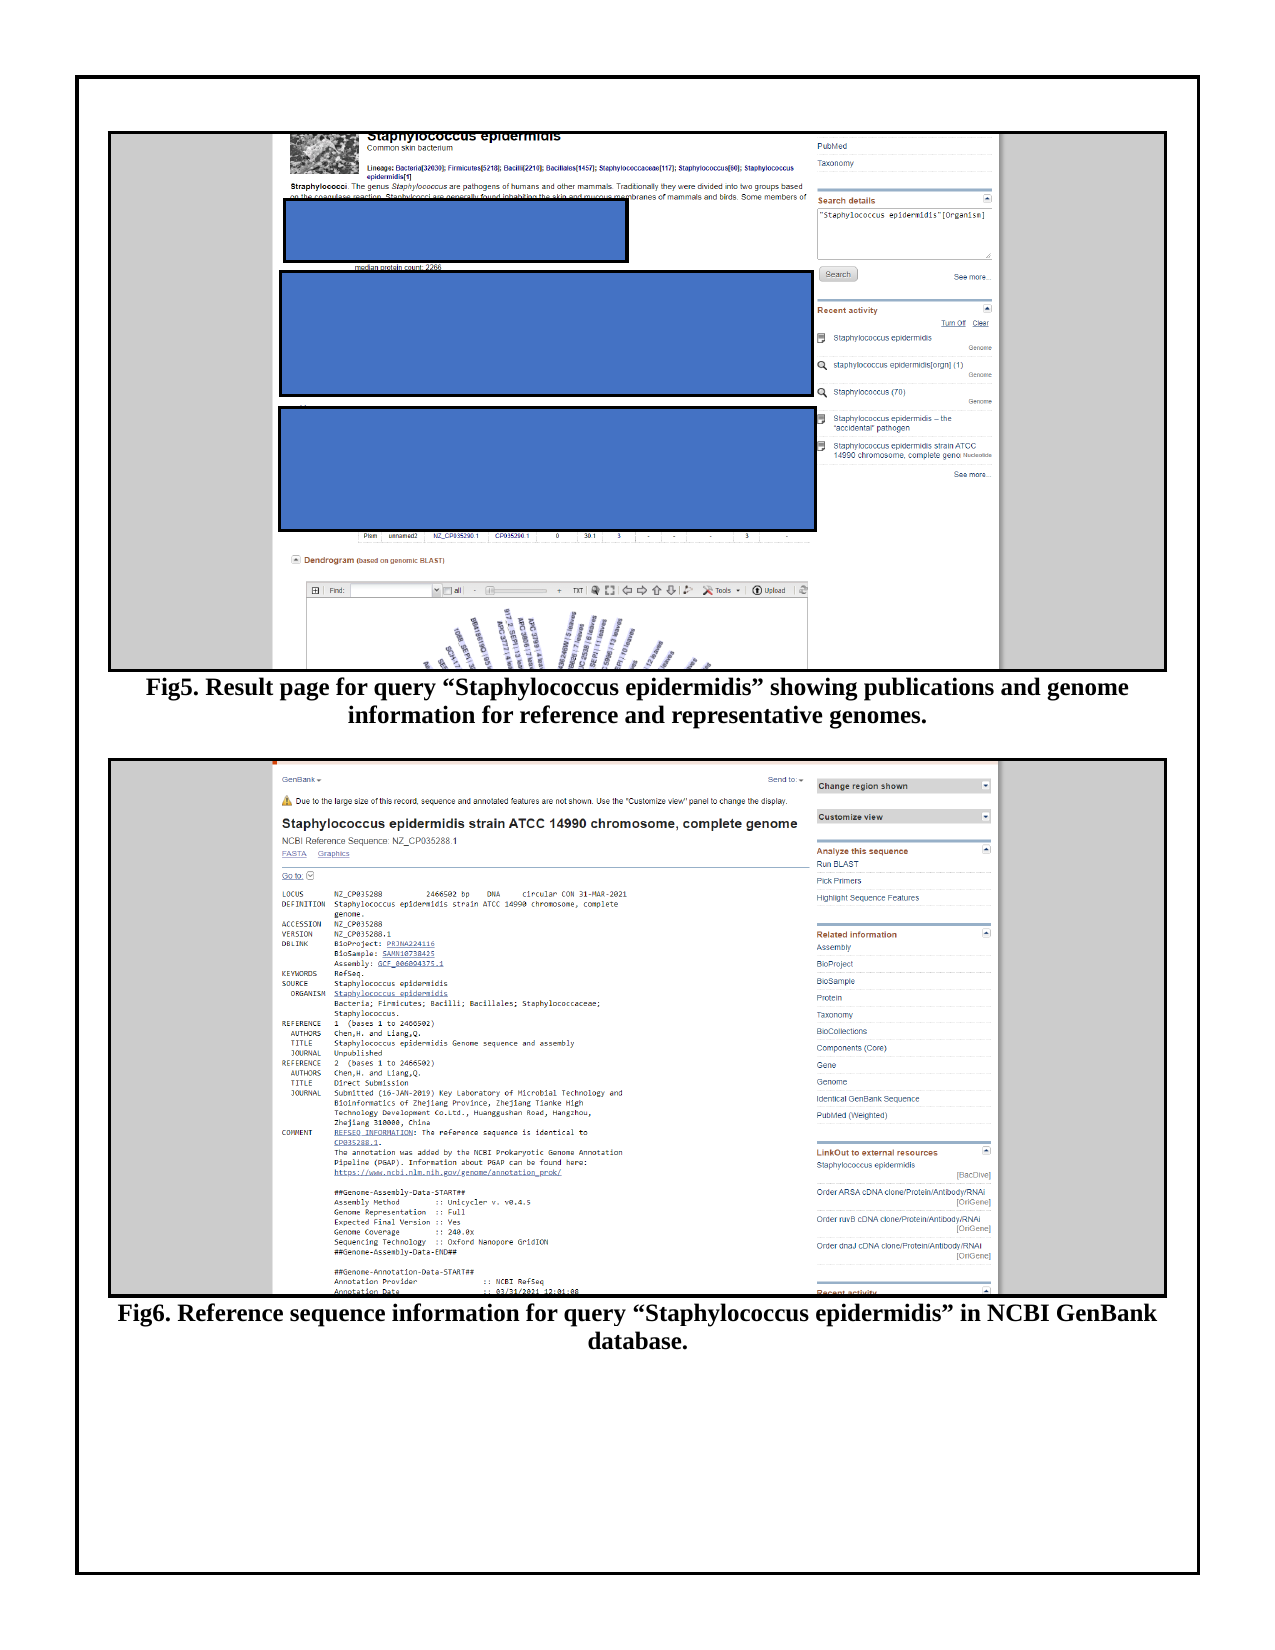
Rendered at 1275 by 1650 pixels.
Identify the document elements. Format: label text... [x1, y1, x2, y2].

text [108, 108, 1167, 131]
text Fig5. Result page for query “Staphylococcus epidermidis” showing publications and genome information for reference and representative genomes. [108, 672, 1167, 729]
text Fig6. Reference sequence information for query “Staphylococcus epidermidis” in NCBI GenBank database. [108, 1298, 1167, 1355]
